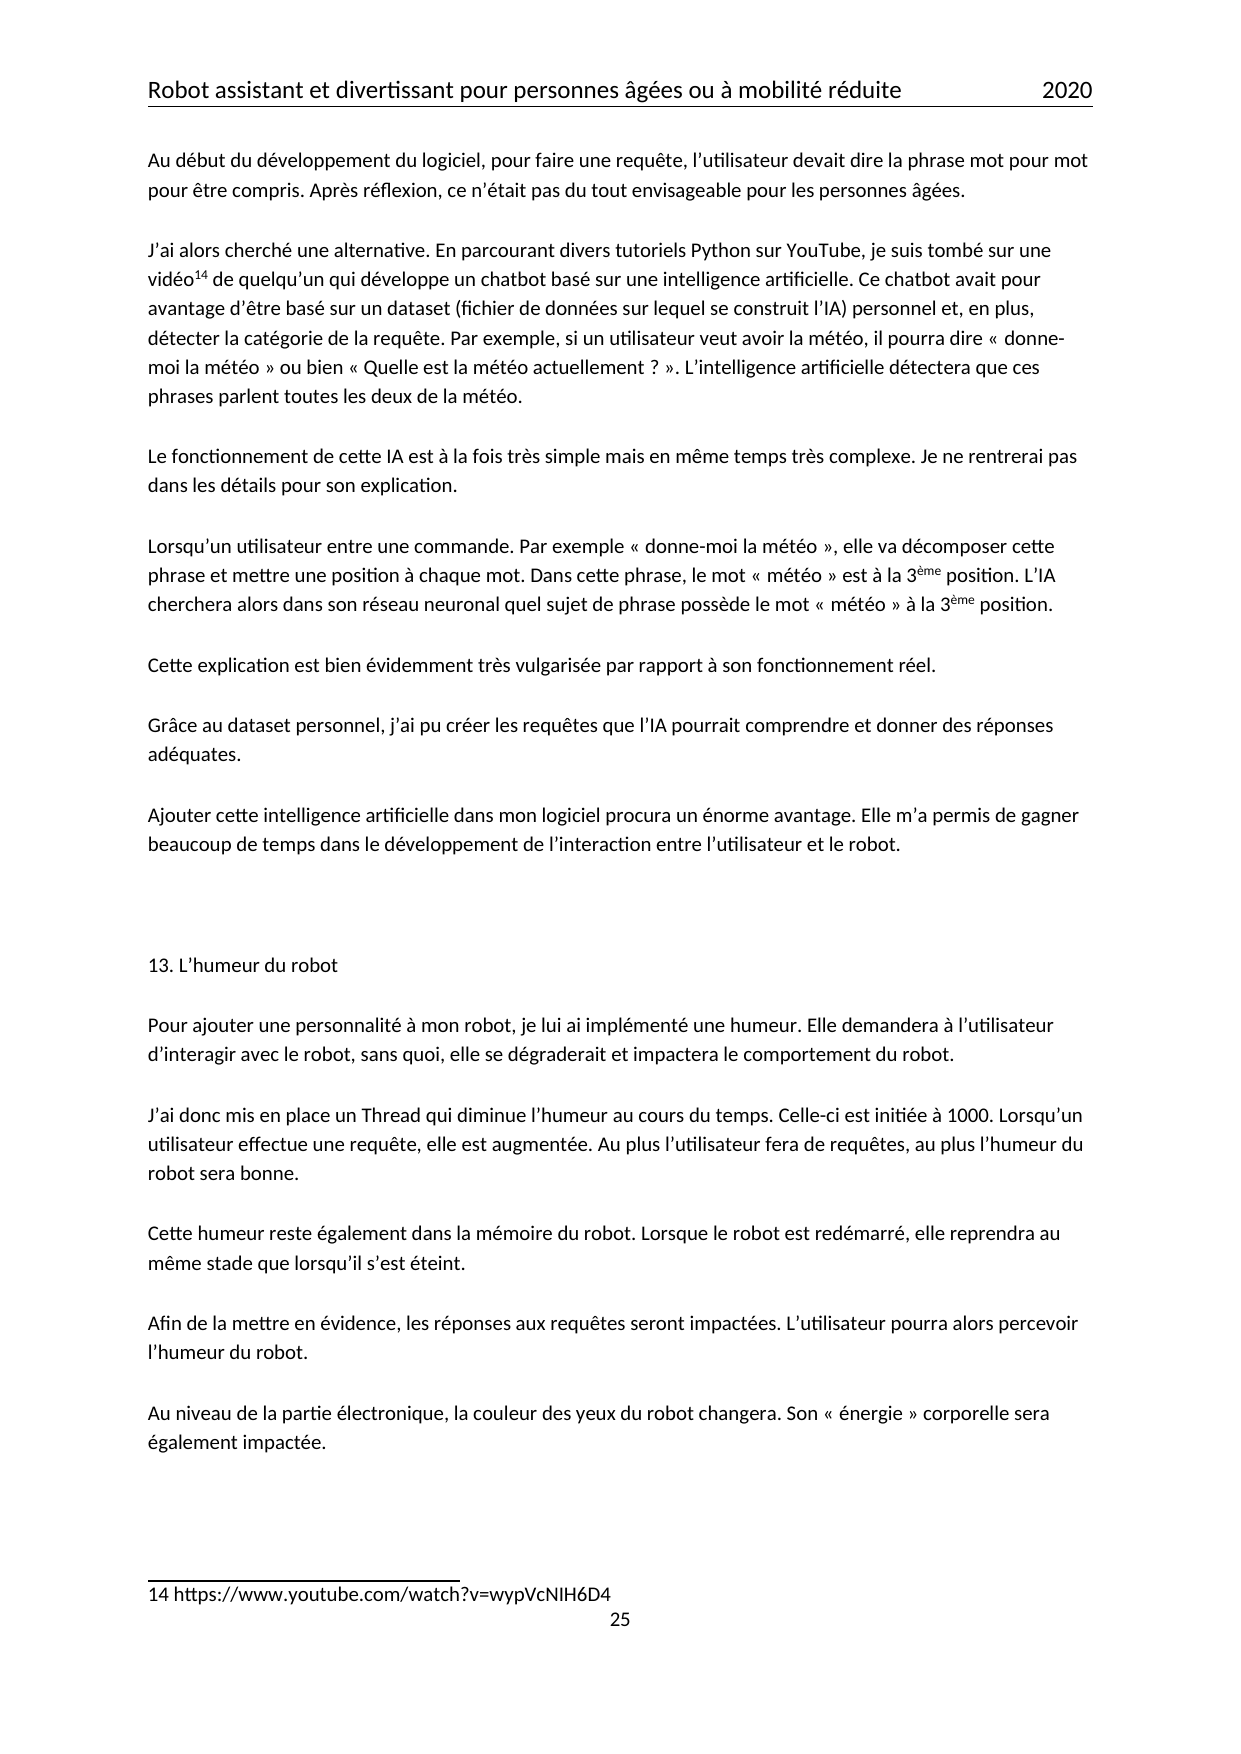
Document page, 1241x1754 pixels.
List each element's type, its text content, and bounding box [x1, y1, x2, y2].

text Grâce au dataset personnel, j’ai pu créer les requêtes que l’IA pourrait comprendre et donner des réponses adéquates. [148, 712, 1093, 767]
text 13. L’humeur du robot [148, 952, 1093, 977]
text Cette explication est bien évidemment très vulgarisée par rapport à son fonctionnement réel. [148, 652, 1093, 677]
text https://www.youtube.com/watch?v=wypVcNIH6D4 [148, 1581, 1093, 1606]
text Ajouter cette intelligence artificielle dans mon logiciel procura un énorme avantage. Elle m’a permis de gagner beaucoup de temps dans le développement de l’interaction entre l’utilisateur et le robot. [148, 802, 1093, 856]
text Le fonctionnement de cette IA est à la fois très simple mais en même temps très complexe. Je ne rentrerai pas dans les détails pour son explication. [148, 443, 1093, 498]
text Afin de la mettre en évidence, les réponses aux requêtes seront impactées. L’utilisateur pourra alors percevoir l’humeur du robot. [148, 1310, 1093, 1365]
text Au début du développement du logiciel, pour faire une requête, l’utilisateur devait dire la phrase mot pour mot pour être compris. Après réflexion, ce n’était pas du tout envisageable pour les personnes âgées. [148, 148, 1093, 202]
text Cette humeur reste également dans la mémoire du robot. Lorsque le robot est redémarré, elle reprendra au même stade que lorsqu’il s’est éteint. [148, 1221, 1093, 1275]
text Au niveau de la partie électronique, la couleur des yeux du robot changera. Son « énergie » corporelle sera également impactée. [148, 1400, 1093, 1454]
text Lorsqu’un utilisateur entre une commande. Par exemple « donne-moi la météo », elle va décomposer cette phrase et mettre une position à chaque mot. Dans cette phrase, le mot « météo » est à la 3ème position. L’IA cherchera alors dans son réseau neuronal quel sujet de phrase possède le mot « météo » à la 3ème position. [148, 533, 1093, 617]
text J’ai alors cherché une alternative. En parcourant divers tutoriels Python sur YouTube, je suis tombé sur une vidéo de quelqu’un qui développe un chatbot basé sur une intelligence artificielle. Ce chatbot avait pour avantage d’être basé sur un dataset (fichier de données sur lequel se construit l’IA) personnel et, en plus, détecter la catégorie de la requête. Par exemple, si un utilisateur veut avoir la météo, il pourra dire « donne-moi la météo » ou bien « Quelle est la météo actuellement ? ». L’intelligence artificielle détectera que ces phrases parlent toutes les deux de la météo. [148, 237, 1093, 408]
text Pour ajouter une personnalité à mon robot, je lui ai implémenté une humeur. Elle demandera à l’utilisateur d’interagir avec le robot, sans quoi, elle se dégraderait et impactera le comportement du robot. [148, 1012, 1093, 1067]
text J’ai donc mis en place un Thread qui diminue l’humeur au cours du temps. Celle-ci est initiée à 1000. Lorsqu’un utilisateur effectue une requête, elle est augmentée. Au plus l’utilisateur fera de requêtes, au plus l’humeur du robot sera bonne. [148, 1102, 1093, 1186]
